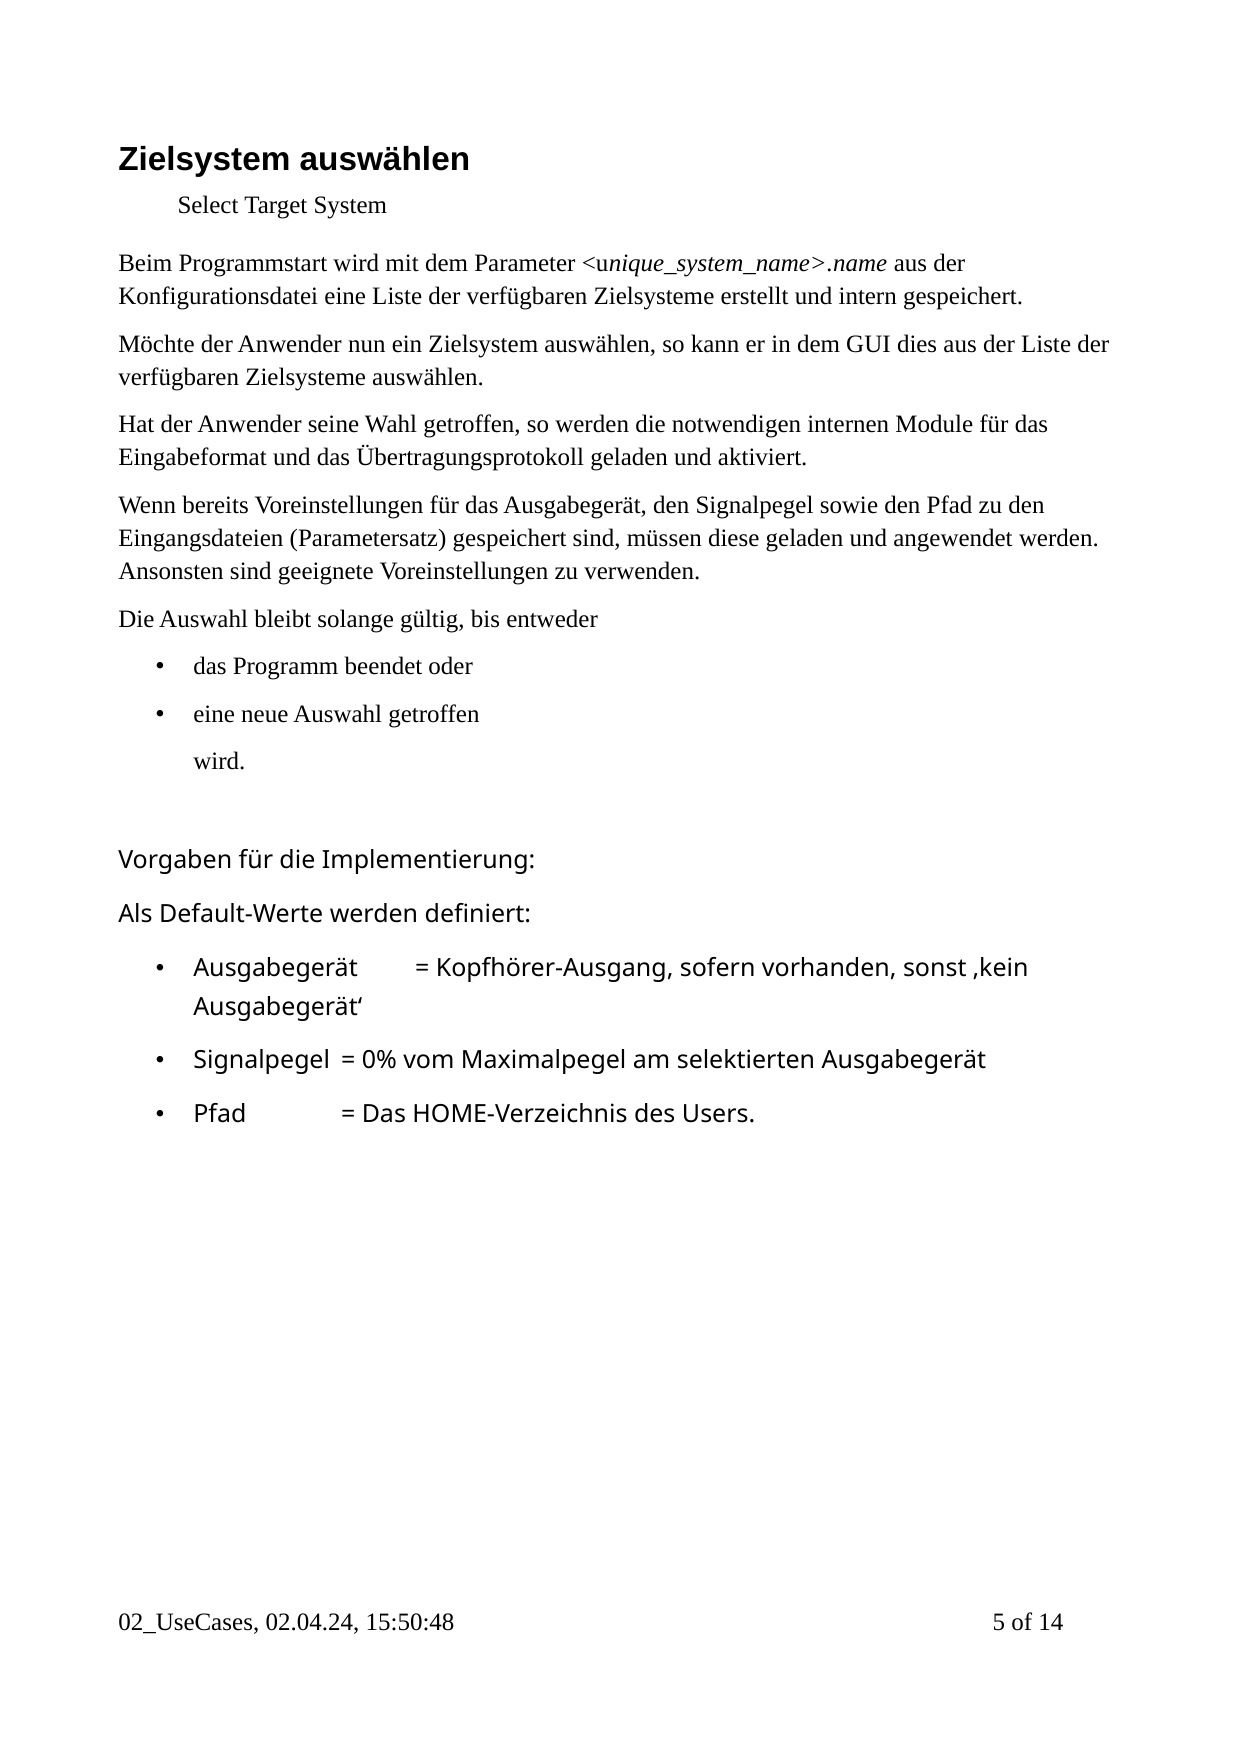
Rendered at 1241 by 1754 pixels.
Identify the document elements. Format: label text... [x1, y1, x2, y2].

list Signalpegel = 0% vom Maximalpegel am selektierten Ausgabegerät [156, 1042, 1122, 1076]
text Möchte der Anwender nun ein Zielsystem auswählen, so kann er in dem GUI dies aus der Liste der verfügbaren Zielsysteme auswählen. [118, 329, 1122, 391]
list eine neue Auswahl getroffen [156, 699, 1122, 728]
text Beim Programmstart wird mit dem Parameter <unique_system_name>.name aus der Konfigurationsdatei eine Liste der verfügbaren Zielsysteme erstellt und intern gespeichert. [118, 248, 1122, 310]
text Hat der Anwender seine Wahl getroffen, so werden die notwendigen internen Module für das Eingabeformat und das Übertragungsprotokoll geladen und aktiviert. [118, 409, 1122, 471]
list das Programm beendet oder [156, 651, 1122, 680]
subtitle Zielsystem auswählen [118, 139, 1122, 177]
list Pfad = Das HOME-Verzeichnis des Users. [156, 1096, 1122, 1130]
text Die Auswahl bleibt solange gültig, bis entweder [118, 604, 1122, 632]
list wird. [156, 746, 1122, 775]
list Ausgabegerät = Kopfhörer-Ausgang, sofern vorhanden, sonst ‚kein Ausgabegerät‘ [156, 949, 1122, 1022]
text Select Target System [177, 190, 1063, 219]
text Wenn bereits Voreinstellungen für das Ausgabegerät, den Signalpegel sowie den Pfad zu den Eingangsdateien (Parametersatz) gespeichert sind, müssen diese geladen und angewendet werden. Ansonsten sind geeignete Voreinstellungen zu verwenden. [118, 490, 1122, 585]
text Vorgaben für die Implementierung: [118, 842, 1122, 876]
text Als Default-Werte werden definiert: [118, 895, 1122, 929]
